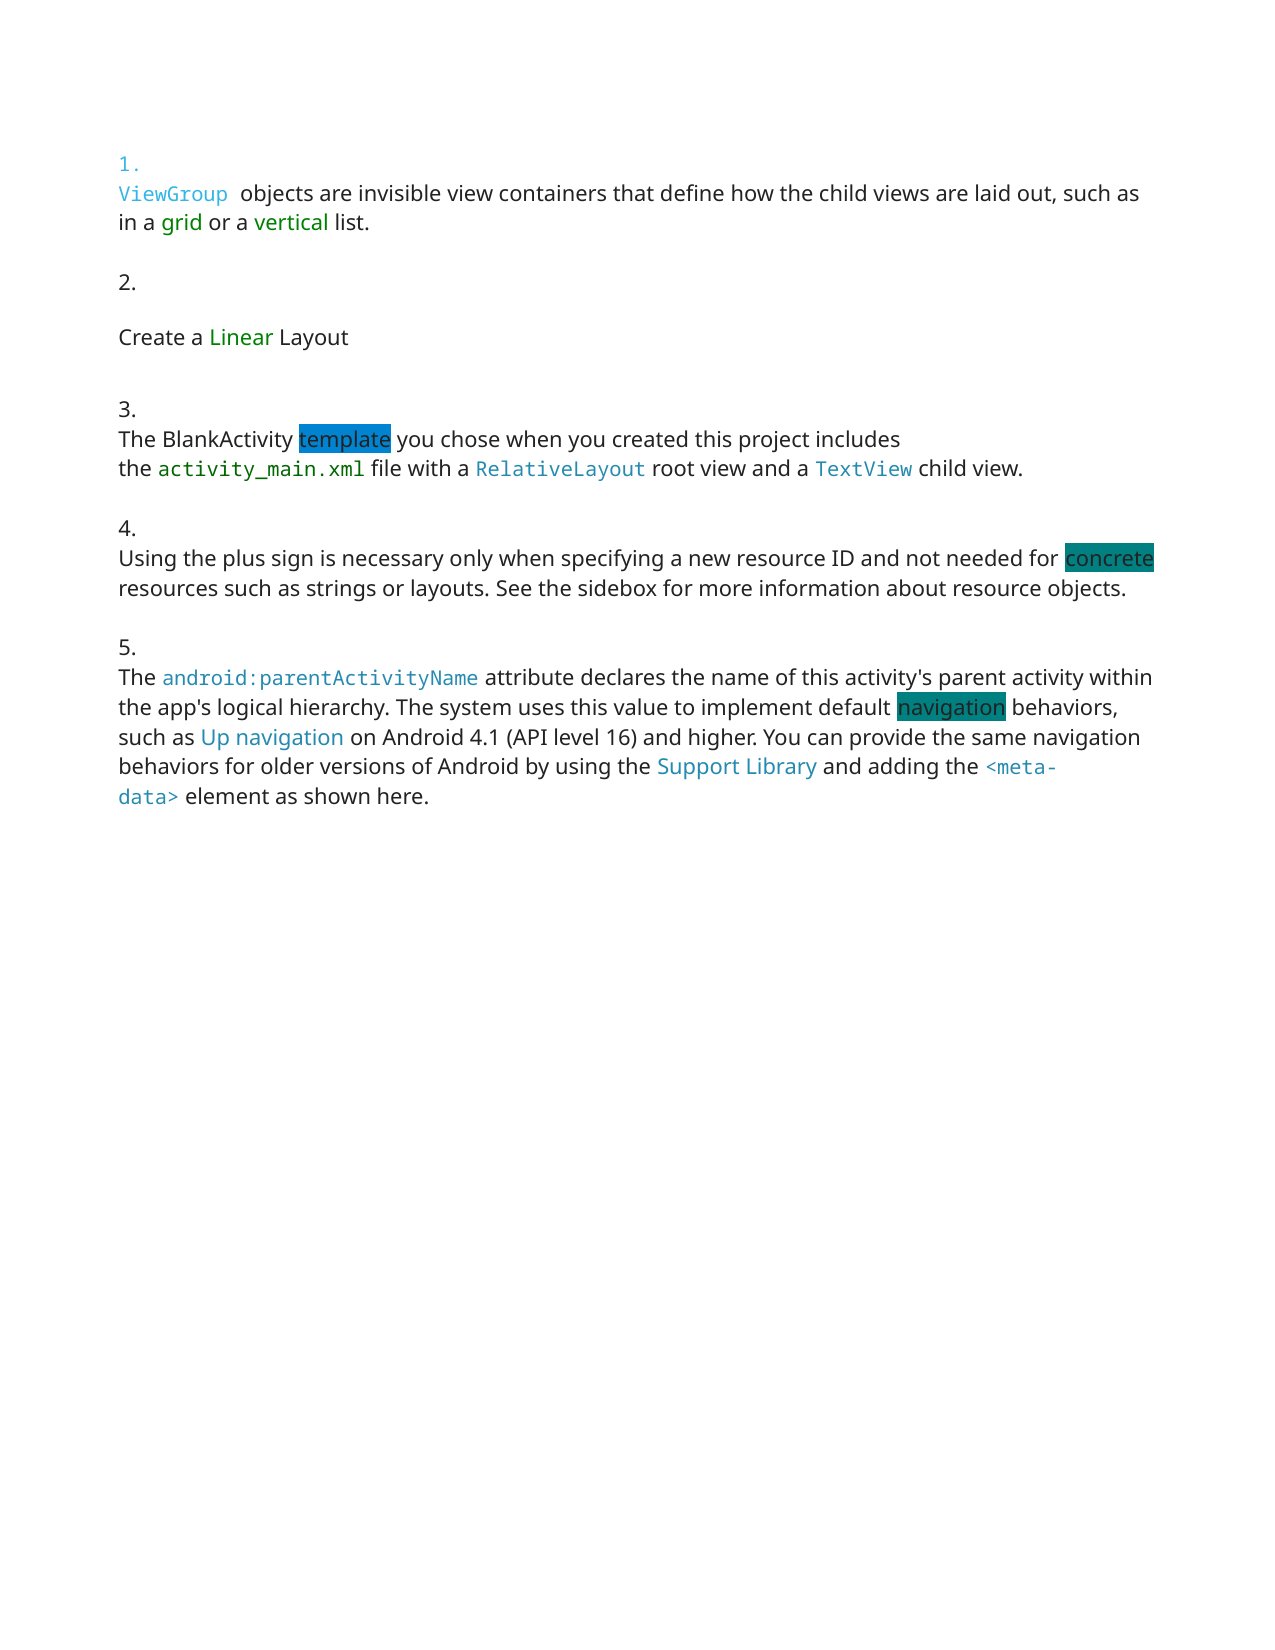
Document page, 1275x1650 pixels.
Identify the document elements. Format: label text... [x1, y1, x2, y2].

text 2. [118, 267, 1157, 297]
text The BlankActivity template you chose when you created this project includes the activity_main.xml file with a RelativeLayout root view and a TextView child view. [118, 423, 1157, 483]
text 4. [118, 513, 1157, 543]
text 3. [118, 394, 1157, 423]
text ViewGroup objects are invisible view containers that define how the child views are laid out, such as in a grid or a vertical list. [118, 177, 1157, 237]
text The android:parentActivityName attribute declares the name of this activity's parent activity within the app's logical hierarchy. The system uses this value to implement default navigation behaviors, such as Up navigation on Android 4.1 (API level 16) and higher. You can provide the same navigation behaviors for older versions of Android by using the Support Library and adding the <meta-data> element as shown here. [118, 662, 1157, 811]
subtitle Create a Linear Layout [118, 322, 1157, 351]
text 1. [118, 148, 1157, 177]
text Using the plus sign is necessary only when specifying a new resource ID and not needed for concrete resources such as strings or layouts. See the sidebox for more information about resource objects. [118, 543, 1157, 602]
text 5. [118, 632, 1157, 662]
